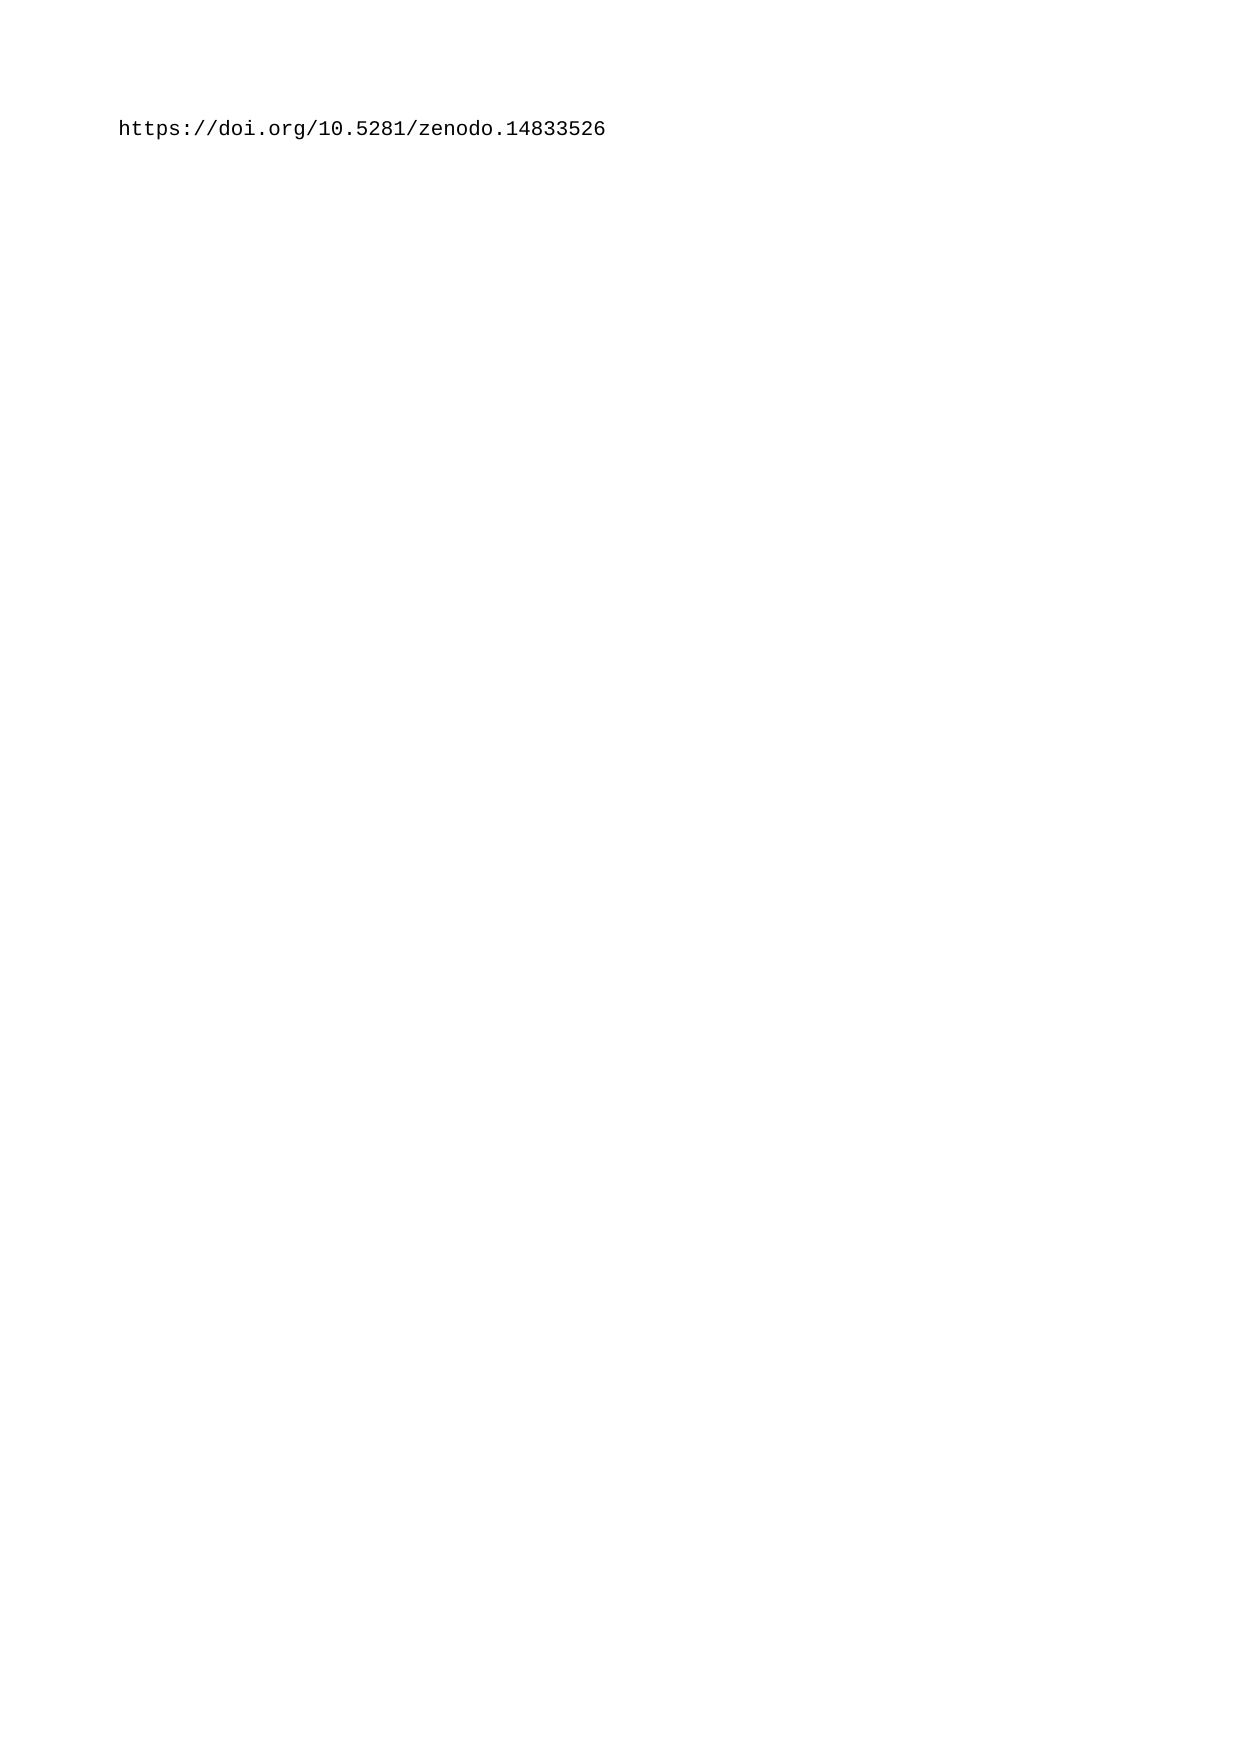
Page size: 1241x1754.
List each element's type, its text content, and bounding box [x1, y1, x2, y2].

text https://doi.org/10.5281/zenodo.14833526 [118, 118, 1122, 142]
